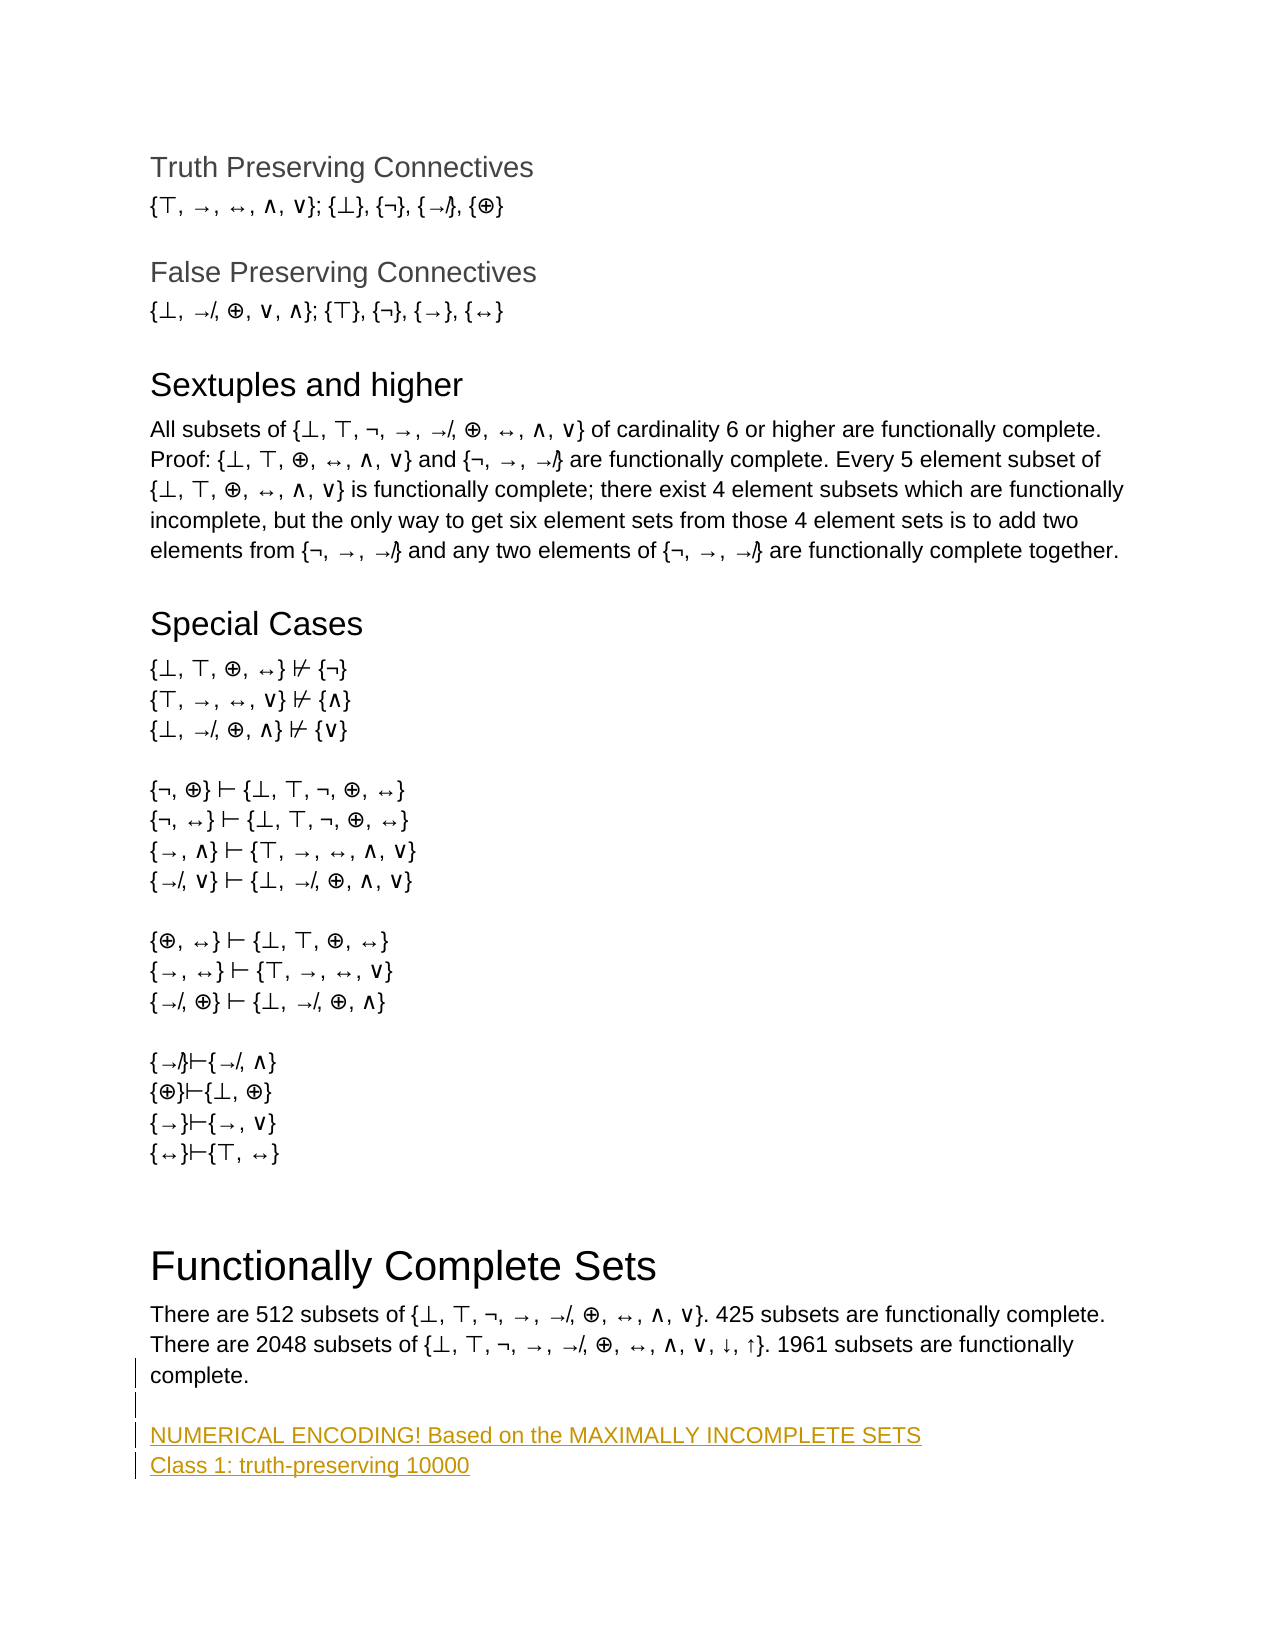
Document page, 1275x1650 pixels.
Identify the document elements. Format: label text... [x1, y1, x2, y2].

subtitle Functionally Complete Sets [150, 1241, 1125, 1289]
text NUMERICAL ENCODING! Based on the MAXIMALLY INCOMPLETE SETS [150, 1422, 1125, 1448]
text {⊥, ↛, ⊕, ∨, ∧}; {⊤}, {¬}, {→}, {↔} [150, 297, 1125, 324]
text {↛}⊢{↛, ∧} [150, 1048, 1125, 1074]
subtitle Truth Preserving Connectives [150, 150, 1125, 183]
text {→}⊢{→, ∨} [150, 1108, 1125, 1135]
text {↛, ∨} ⊢ {⊥, ↛, ⊕, ∧, ∨} [150, 867, 1125, 893]
text There are 2048 subsets of {⊥, ⊤, ¬, →, ↛, ⊕, ↔, ∧, ∨, ↓, ↑}. 1961 subsets are functionally complete. [150, 1331, 1125, 1388]
text Proof: {⊥, ⊤, ⊕, ↔, ∧, ∨} and {¬, →, ↛} are functionally complete. Every 5 element subset of {⊥, ⊤, ⊕, ↔, ∧, ∨} is functionally complete; there exist 4 element subsets which are functionally incomplete, but the only way to get six element sets from those 4 element sets is to add two elements from {¬, →, ↛} and any two elements of {¬, →, ↛} are functionally complete together. [150, 446, 1125, 563]
text {⊕, ↔} ⊢ {⊥, ⊤, ⊕, ↔} [150, 927, 1125, 954]
text {⊤, →, ↔, ∧, ∨}; {⊥}, {¬}, {↛}, {⊕} [150, 192, 1125, 218]
text {↔}⊢{⊤, ↔} [150, 1139, 1125, 1165]
text {¬, ⊕} ⊢ {⊥, ⊤, ¬, ⊕, ↔} [150, 776, 1125, 803]
text {⊕}⊢{⊥, ⊕} [150, 1078, 1125, 1105]
text {¬, ↔} ⊢ {⊥, ⊤, ¬, ⊕, ↔} [150, 806, 1125, 833]
text All subsets of {⊥, ⊤, ¬, →, ↛, ⊕, ↔, ∧, ∨} of cardinality 6 or higher are functionally complete. [150, 416, 1125, 442]
text {→, ↔} ⊢ {⊤, →, ↔, ∨} [150, 957, 1125, 984]
subtitle Sextuples and higher [150, 365, 1125, 403]
text {⊥, ↛, ⊕, ∧} ⊬ {∨} [150, 716, 1125, 742]
text Class 1: truth-preserving 10000 [150, 1452, 1125, 1479]
text {↛, ⊕} ⊢ {⊥, ↛, ⊕, ∧} [150, 988, 1125, 1014]
text {⊤, →, ↔, ∨} ⊬ {∧} [150, 686, 1125, 712]
text There are 512 subsets of {⊥, ⊤, ¬, →, ↛, ⊕, ↔, ∧, ∨}. 425 subsets are functionally complete. [150, 1301, 1125, 1328]
text {→, ∧} ⊢ {⊤, →, ↔, ∧, ∨} [150, 837, 1125, 863]
text {⊥, ⊤, ⊕, ↔} ⊬ {¬} [150, 655, 1125, 682]
subtitle Special Cases [150, 604, 1125, 643]
subtitle False Preserving Connectives [150, 255, 1125, 289]
